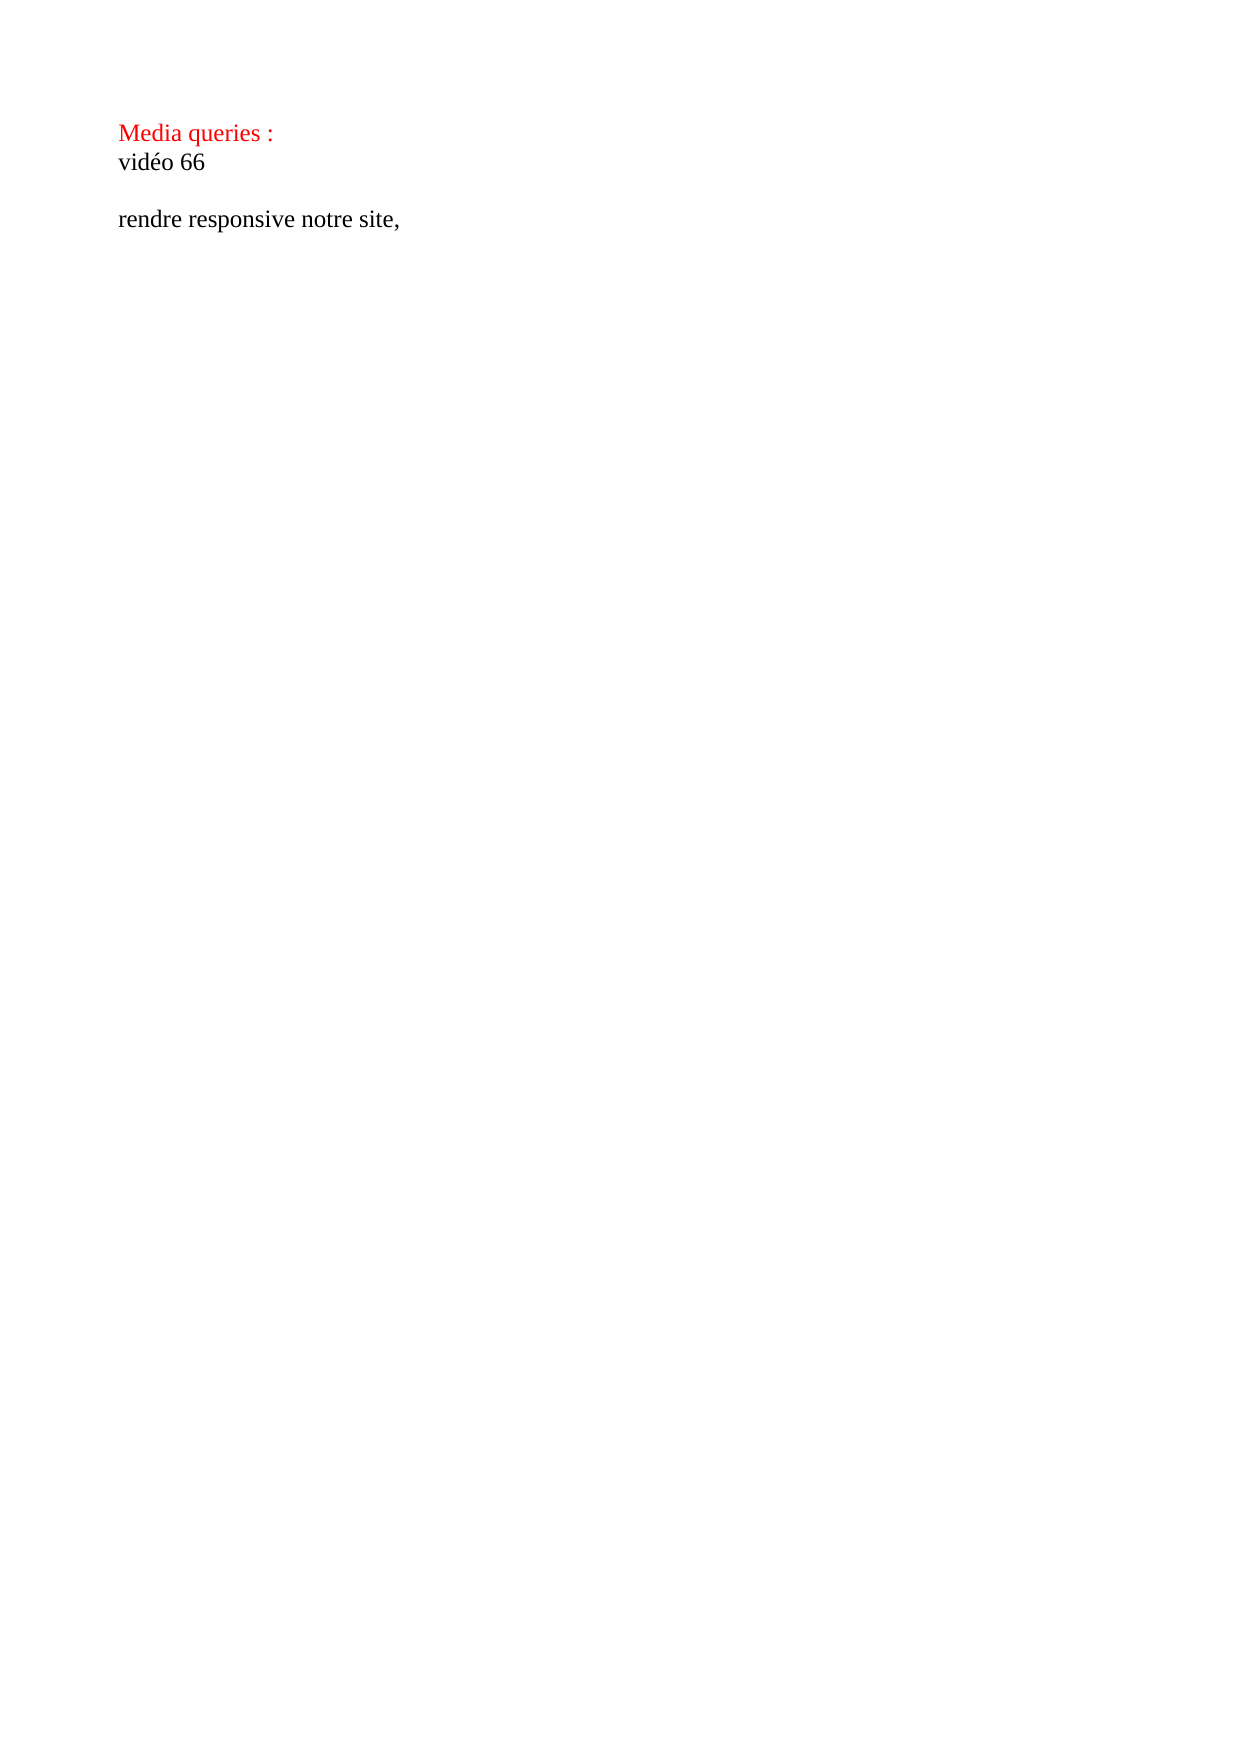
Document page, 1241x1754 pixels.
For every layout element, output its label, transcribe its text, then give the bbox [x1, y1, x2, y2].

text vidéo 66 [118, 147, 1122, 176]
text Media queries : [118, 118, 1122, 147]
text rendre responsive notre site, [118, 204, 1122, 233]
